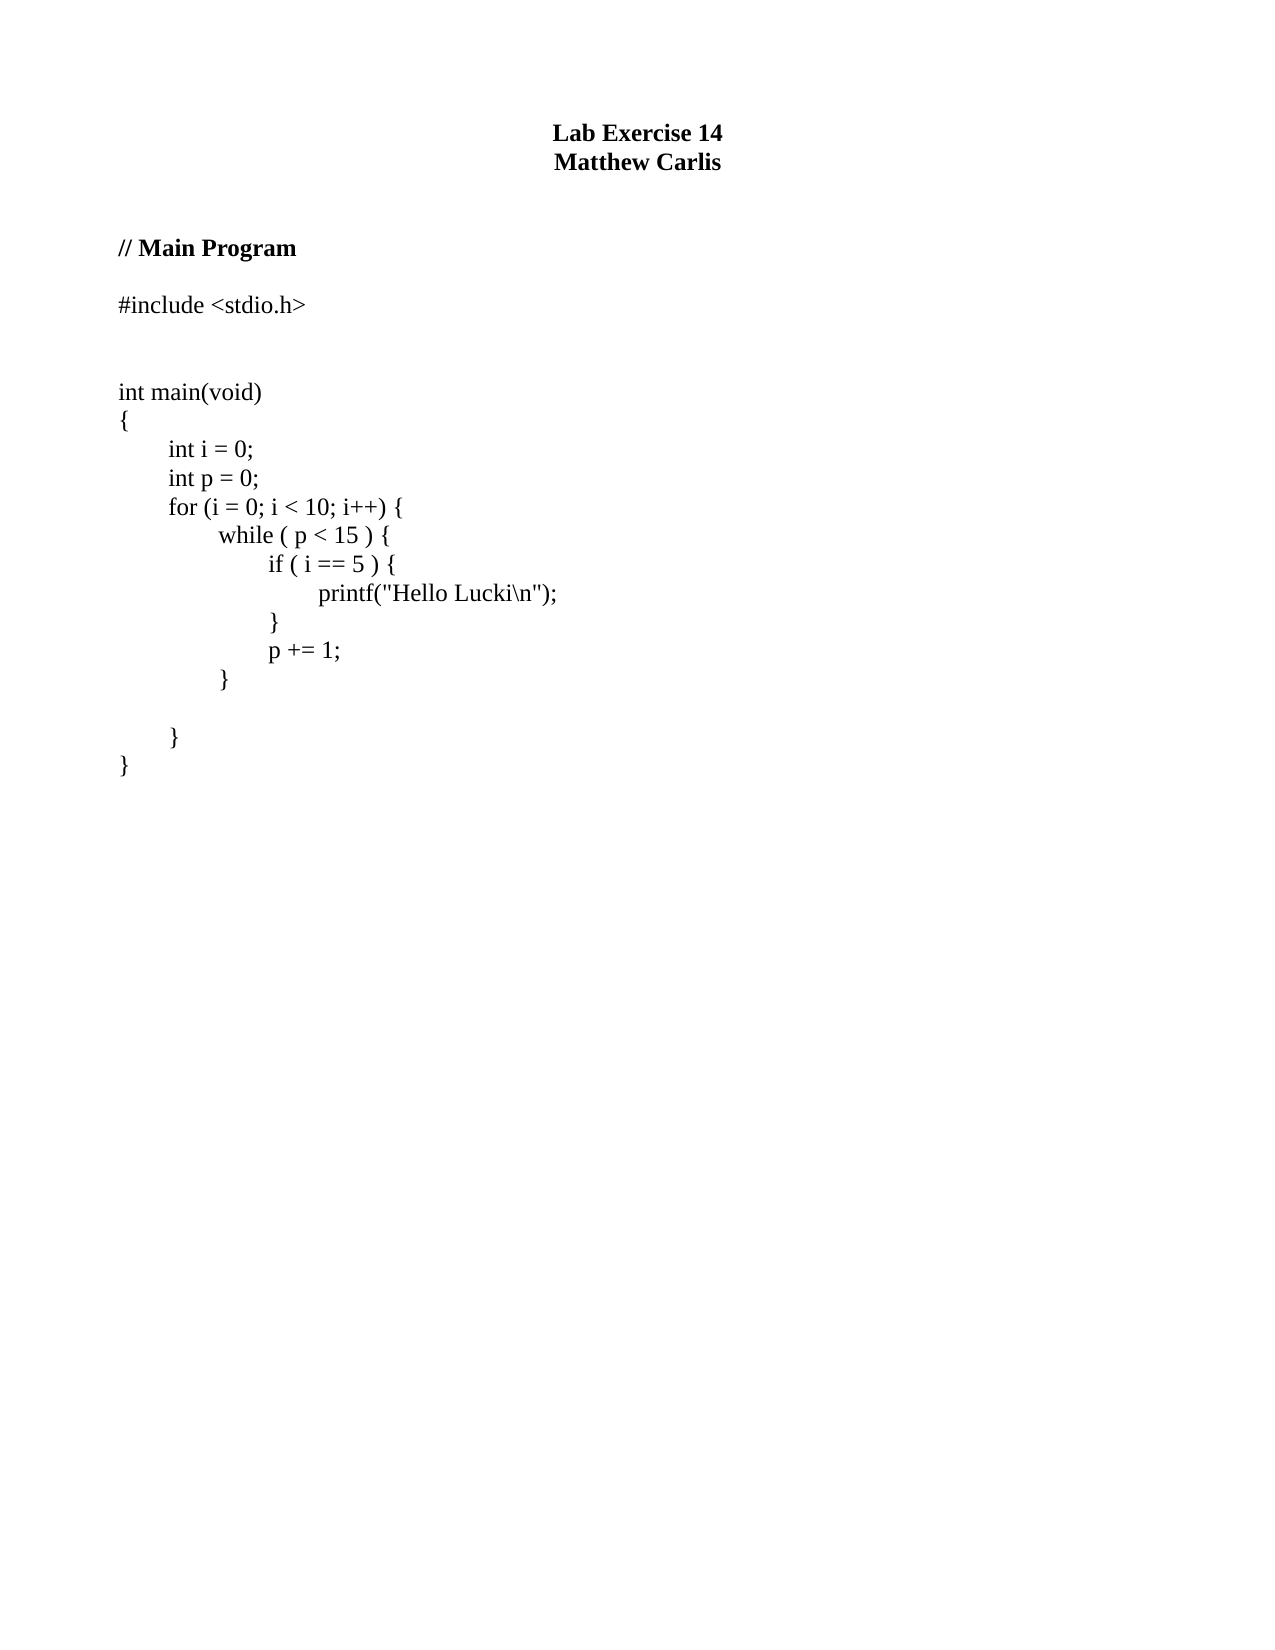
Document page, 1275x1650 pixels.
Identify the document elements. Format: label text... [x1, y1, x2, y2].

text { [118, 406, 1157, 434]
text int p = 0; [118, 463, 1157, 492]
text // Main Program [118, 233, 1157, 262]
text while ( p < 15 ) { [118, 521, 1157, 549]
text } [118, 607, 1157, 636]
text Lab Exercise 14 [118, 118, 1157, 147]
text } [118, 751, 1157, 779]
text } [118, 664, 1157, 693]
text Matthew Carlis [118, 147, 1157, 176]
text int i = 0; [118, 434, 1157, 463]
text printf("Hello Lucki\n"); [118, 578, 1157, 607]
text int main(void) [118, 377, 1157, 406]
text p += 1; [118, 636, 1157, 664]
text for (i = 0; i < 10; i++) { [118, 492, 1157, 521]
text } [118, 722, 1157, 751]
text #include <stdio.h> [118, 291, 1157, 319]
text if ( i == 5 ) { [118, 549, 1157, 578]
